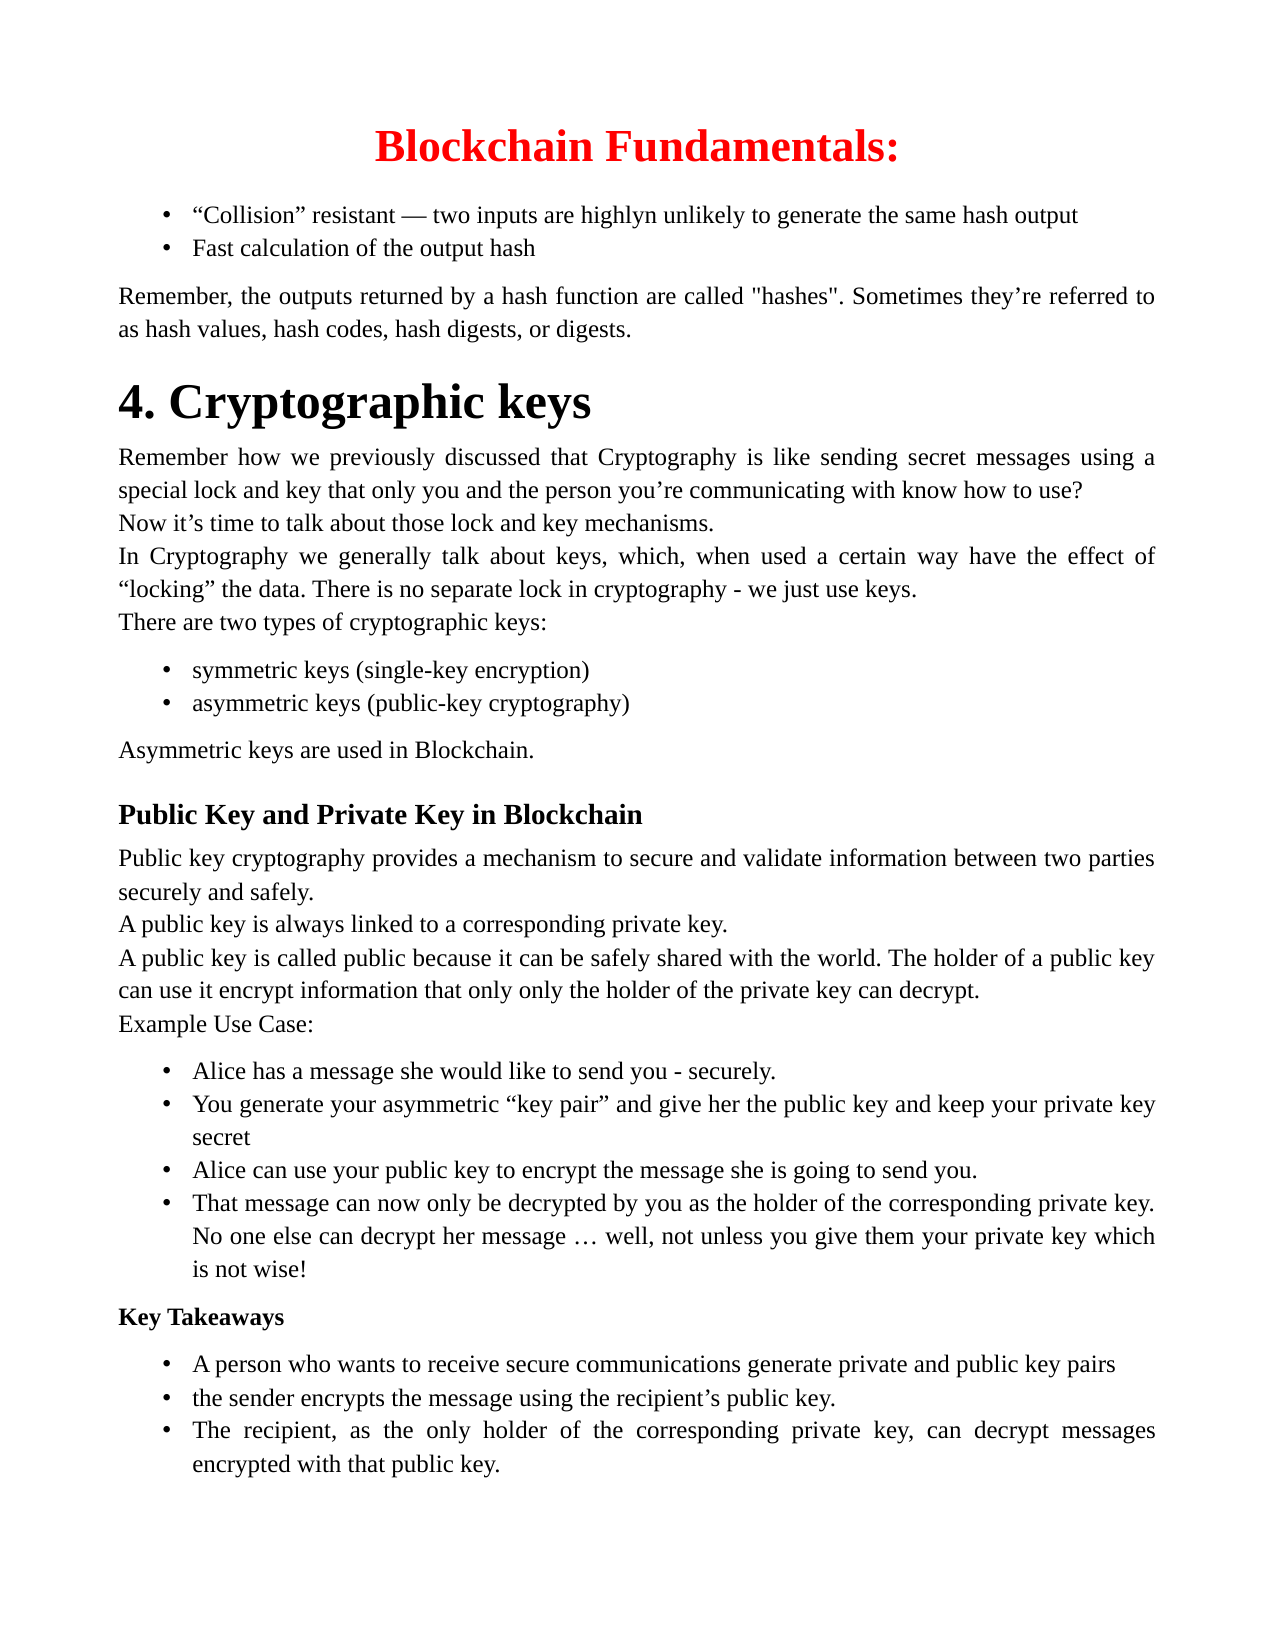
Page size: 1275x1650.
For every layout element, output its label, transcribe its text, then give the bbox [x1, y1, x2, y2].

text Remember, the outputs returned by a hash function are called "hashes". Sometimes they’re referred to as hash values, hash codes, hash digests, or digests. [118, 281, 1157, 343]
list asymmetric keys (public-key cryptography) [162, 688, 1157, 716]
subtitle 4. Cryptographic keys [118, 372, 1157, 429]
text Asymmetric keys are used in Blockchain. [118, 735, 1157, 764]
list symmetric keys (single-key encryption) [162, 655, 1157, 683]
text Example Use Case: [118, 1009, 1157, 1037]
list A person who wants to receive secure communications generate private and public key pairs [162, 1349, 1157, 1378]
text There are two types of cryptographic keys: [118, 607, 1157, 636]
text A public key is always linked to a corresponding private key. [118, 909, 1157, 938]
text Remember how we previously discussed that Cryptography is like sending secret messages using a special lock and key that only you and the person you’re communicating with know how to use? [118, 442, 1157, 504]
list the sender encrypts the message using the recipient’s public key. [162, 1383, 1157, 1411]
text Public key cryptography provides a mechanism to secure and validate information between two parties securely and safely. [118, 843, 1157, 905]
list “Collision” resistant — two inputs are highlyn unlikely to generate the same hash output [162, 200, 1157, 229]
list You generate your asymmetric “key pair” and give her the public key and keep your private key secret [162, 1089, 1157, 1151]
list Alice can use your public key to encrypt the message she is going to send you. [162, 1155, 1157, 1184]
text Key Takeaways [118, 1302, 1157, 1331]
text Now it’s time to talk about those lock and key mechanisms. [118, 508, 1157, 537]
list The recipient, as the only holder of the corresponding private key, can decrypt messages encrypted with that public key. [162, 1416, 1157, 1477]
list Fast calculation of the output hash [162, 233, 1157, 262]
text In Cryptography we generally talk about keys, which, when used a certain way have the effect of “locking” the data. There is no separate lock in cryptography - we just use keys. [118, 541, 1157, 603]
subtitle Public Key and Private Key in Blockchain [118, 797, 1157, 831]
list That message can now only be decrypted by you as the holder of the corresponding private key. No one else can decrypt her message … well, not unless you give them your private key which is not wise! [162, 1188, 1157, 1283]
list Alice has a message she would like to send you - securely. [162, 1056, 1157, 1085]
text A public key is called public because it can be safely shared with the world. The holder of a public key can use it encrypt information that only only the holder of the private key can decrypt. [118, 943, 1157, 1004]
